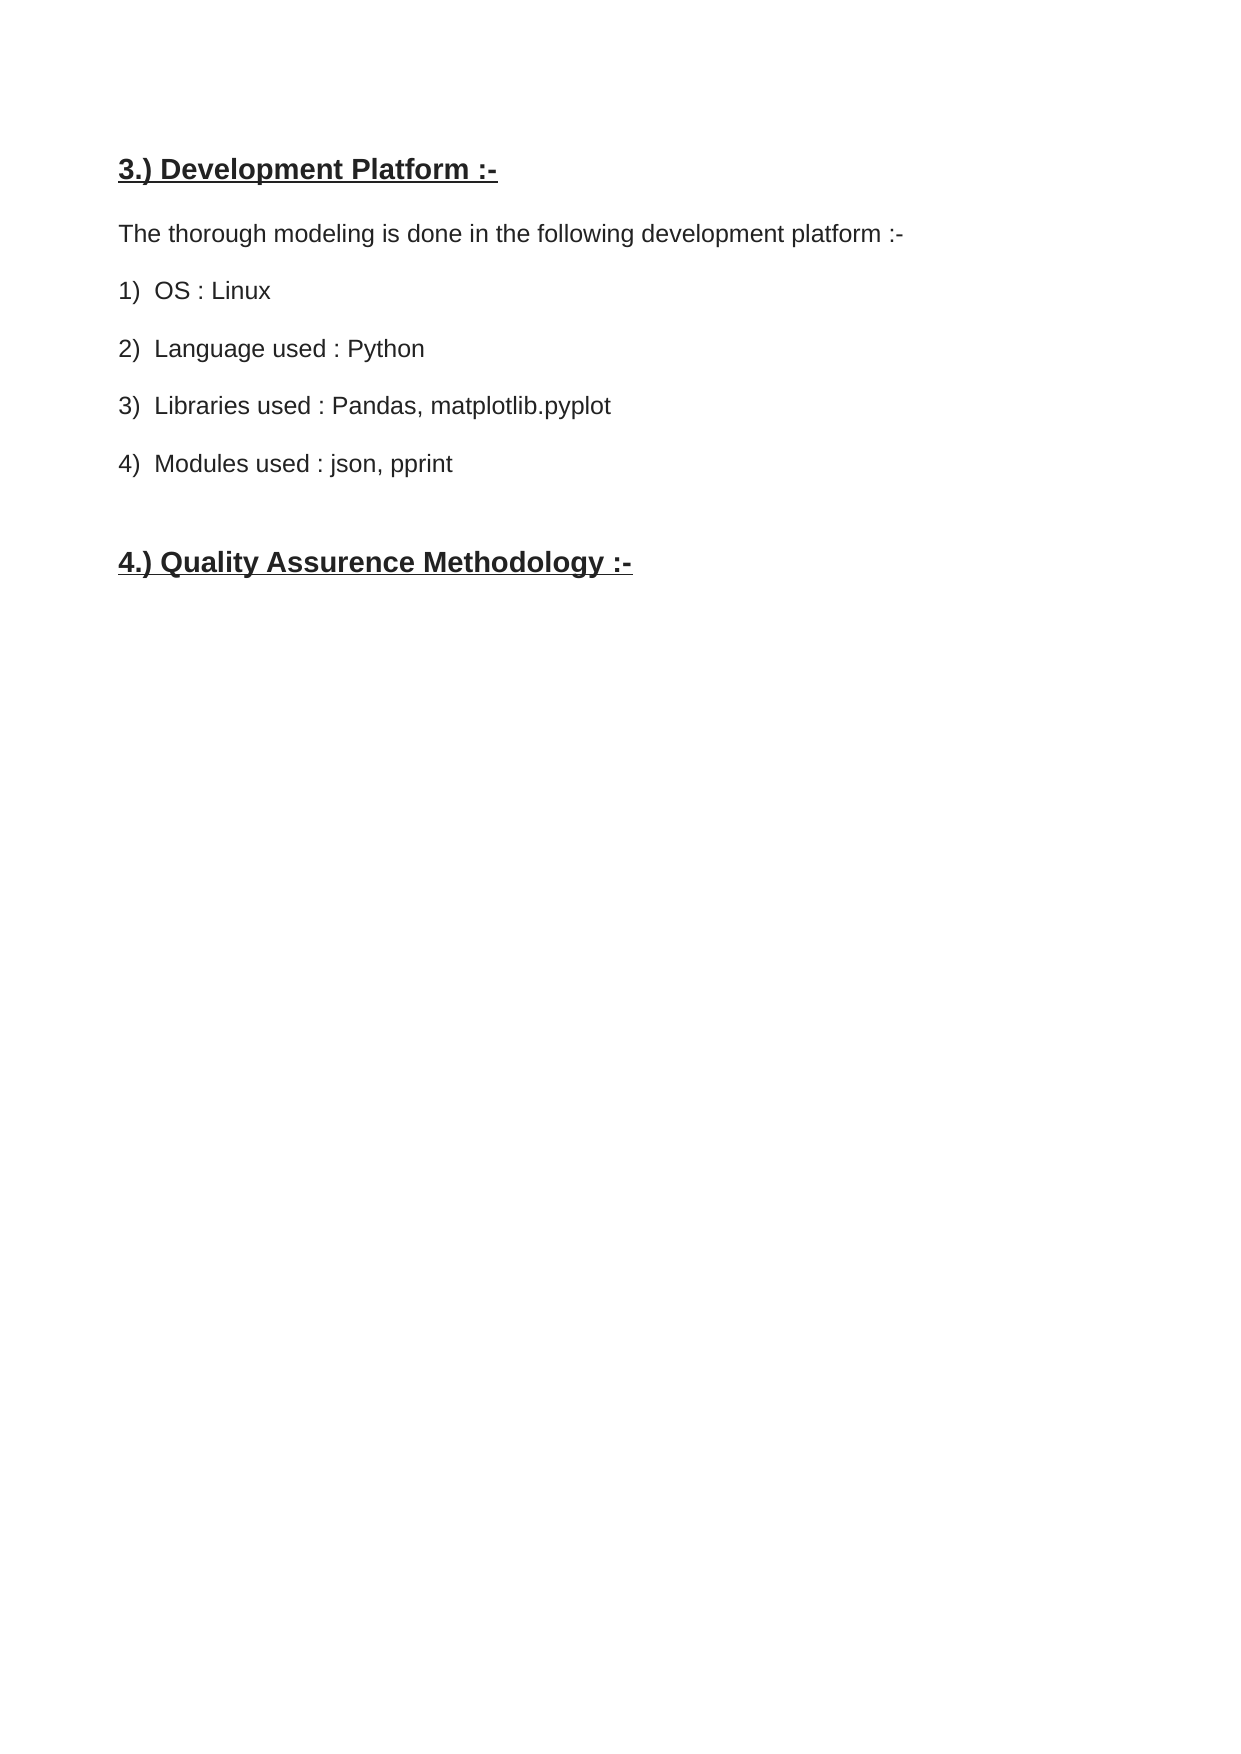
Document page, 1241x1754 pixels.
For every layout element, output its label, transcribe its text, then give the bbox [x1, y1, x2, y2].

text 3) Libraries used : Pandas, matplotlib.pyplot [118, 391, 1122, 420]
text 2) Language used : Python [118, 334, 1122, 362]
text 4) Modules used : json, pprint [118, 449, 1122, 477]
text 4.) Quality Assurence Methodology :- [118, 544, 1122, 578]
text The thorough modeling is done in the following development platform :- [118, 219, 1122, 247]
text 1) OS : Linux [118, 276, 1122, 305]
text 3.) Development Platform :- [118, 152, 1122, 185]
